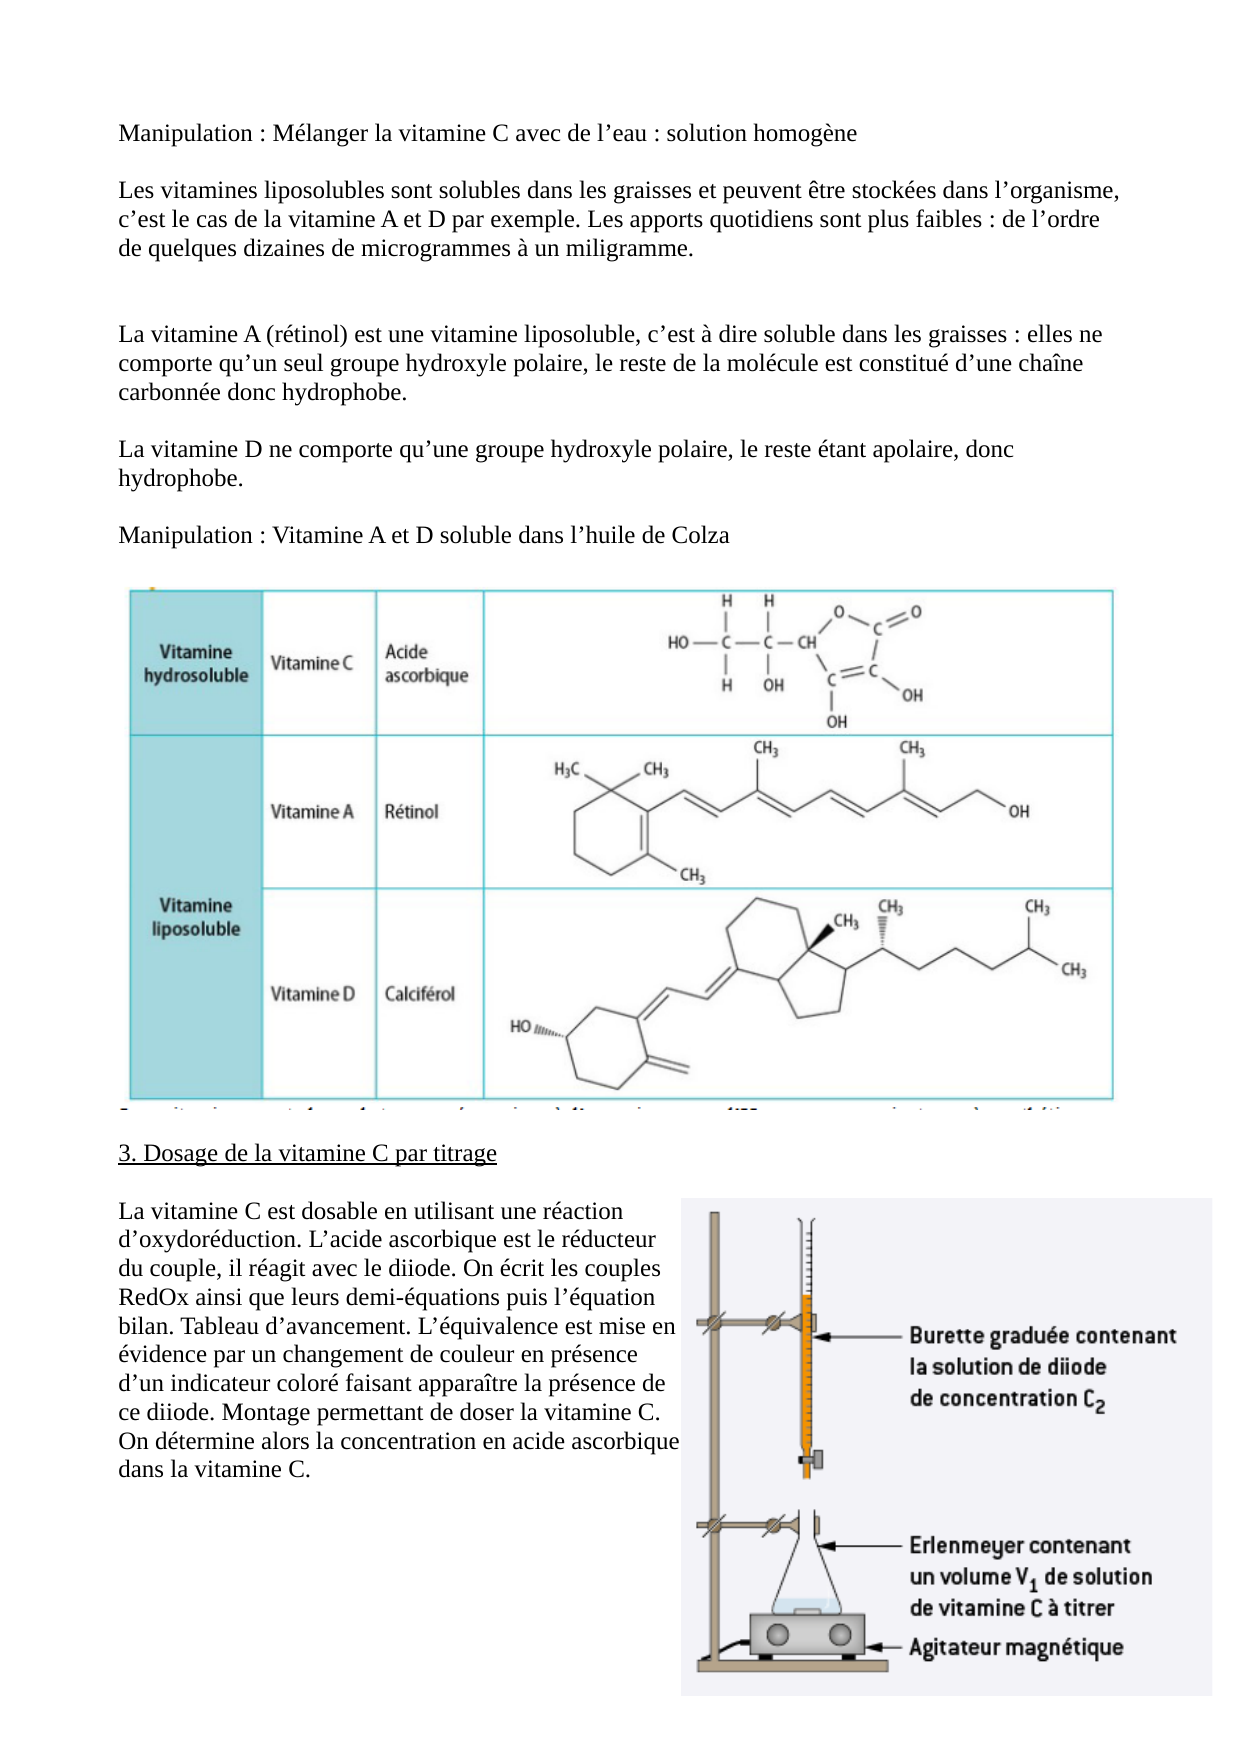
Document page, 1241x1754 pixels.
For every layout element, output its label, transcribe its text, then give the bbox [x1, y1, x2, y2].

text Les vitamines liposolubles sont solubles dans les graisses et peuvent être stockées dans l’organisme, c’est le cas de la vitamine A et D par exemple. Les apports quotidiens sont plus faibles : de l’ordre de quelques dizaines de microgrammes à un miligramme. [118, 176, 1122, 262]
text Manipulation : Mélanger la vitamine C avec de l’eau : solution homogène [118, 118, 1122, 147]
text La vitamine A (rétinol) est une vitamine liposoluble, c’est à dire soluble dans les graisses : elles ne comporte qu’un seul groupe hydroxyle polaire, le reste de la molécule est constitué d’une chaîne carbonnée donc hydrophobe. [118, 319, 1122, 406]
text La vitamine C est dosable en utilisant une réaction d’oxydoréduction. L’acide ascorbique est le réducteur du couple, il réagit avec le diiode. On écrit les couples RedOx ainsi que leurs demi-équations puis l’équation bilan. Tableau d’avancement. L’équivalence est mise en évidence par un changement de couleur en présence d’un indicateur coloré faisant apparaître la présence de ce diiode. Montage permettant de doser la vitamine C. On détermine alors la concentration en acide ascorbique dans la vitamine C. [118, 1196, 1122, 1483]
text 3. Dosage de la vitamine C par titrage [118, 1138, 1122, 1167]
text Manipulation : Vitamine A et D soluble dans l’huile de Colza [118, 521, 1122, 549]
text La vitamine D ne comporte qu’une groupe hydroxyle polaire, le reste étant apolaire, donc hydrophobe. [118, 434, 1122, 492]
picture [681, 1198, 1213, 1696]
picture [118, 578, 1123, 1110]
